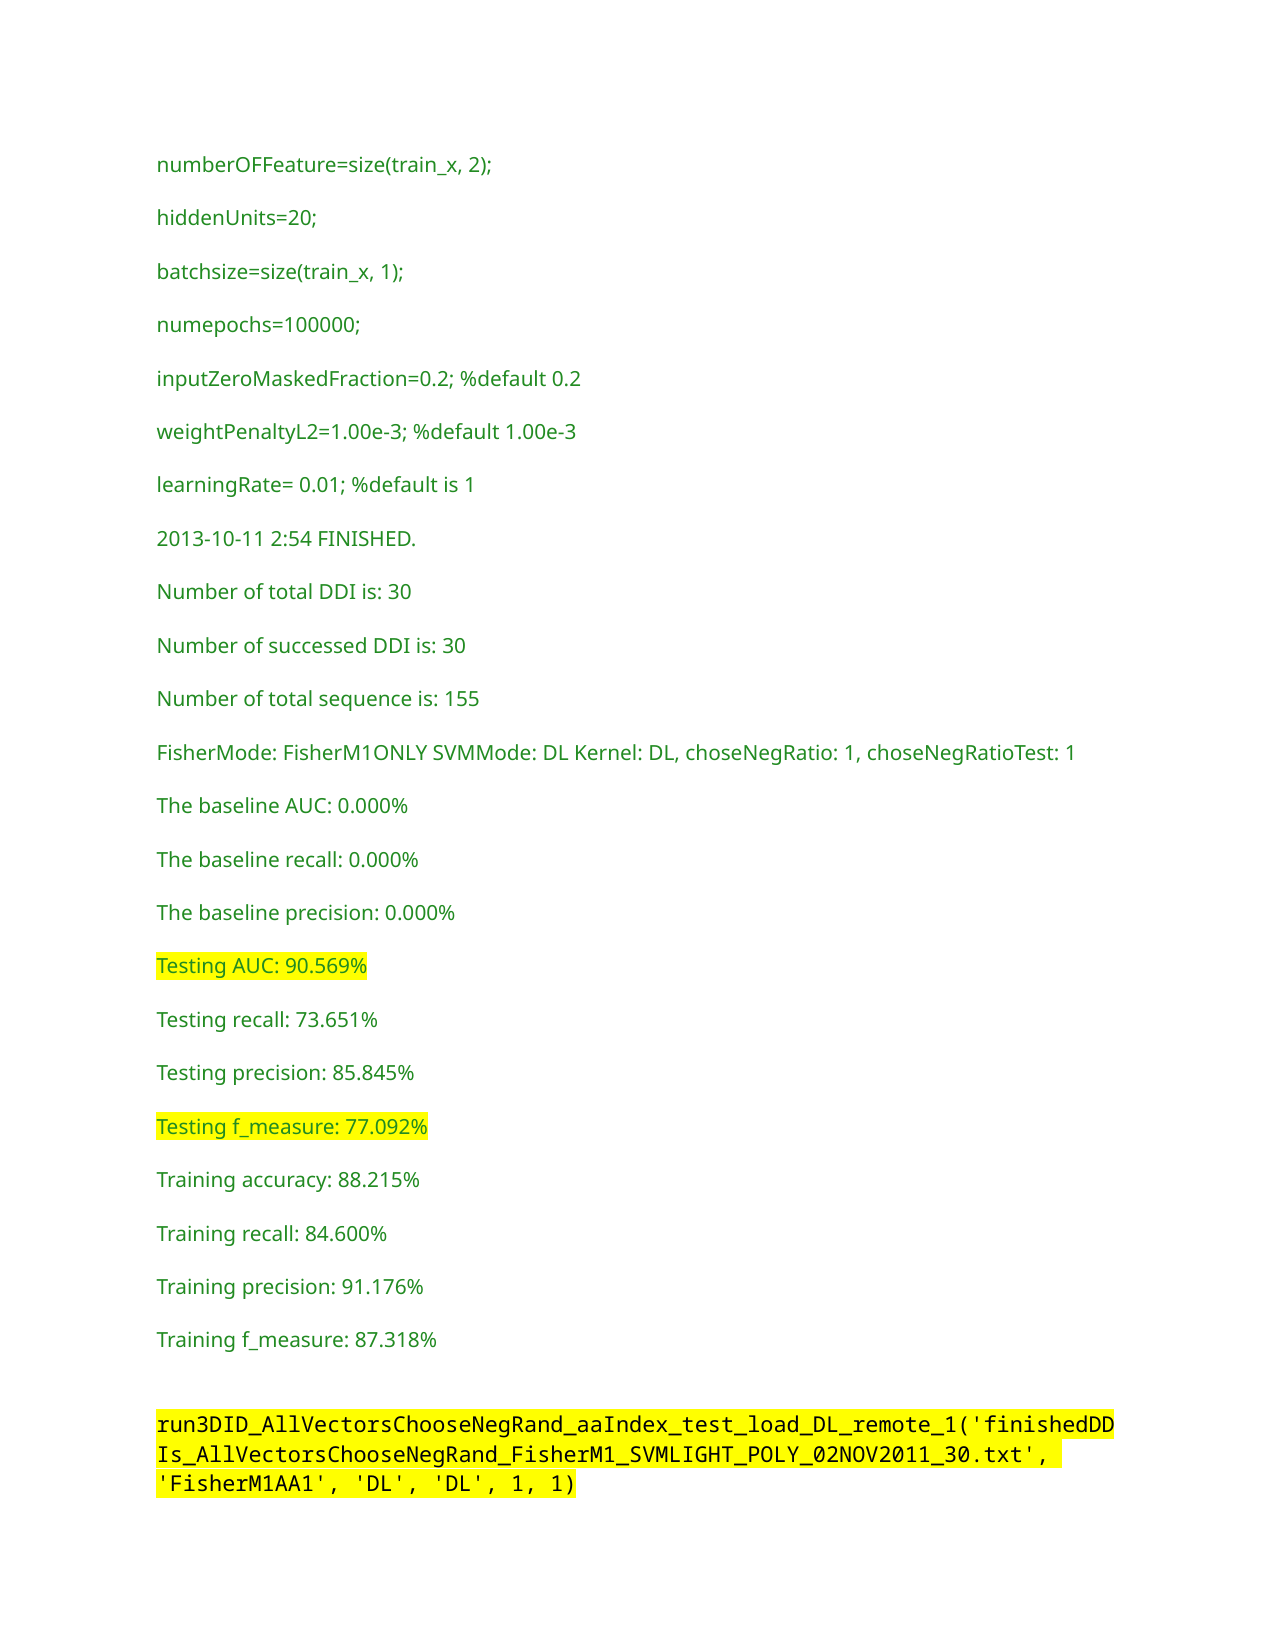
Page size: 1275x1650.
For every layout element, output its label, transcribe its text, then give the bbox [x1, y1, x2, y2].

text Number of total sequence is: 155 [156, 684, 1118, 713]
text numberOFFeature=size(train_x, 2); [156, 150, 1118, 178]
text 2013-10-11 2:54 FINISHED. [156, 524, 1118, 552]
text batchsize=size(train_x, 1); [156, 257, 1118, 285]
text Testing f_measure: 77.092% [156, 1112, 1118, 1140]
text Training recall: 84.600% [156, 1219, 1118, 1247]
text FisherMode: FisherM1ONLY SVMMode: DL Kernel: DL, choseNegRatio: 1, choseNegRatioTest: 1 [156, 738, 1118, 766]
text Training accuracy: 88.215% [156, 1165, 1118, 1194]
text Number of successed DDI is: 30 [156, 631, 1118, 659]
text learningRate= 0.01; %default is 1 [156, 471, 1118, 499]
text The baseline AUC: 0.000% [156, 791, 1118, 820]
text run3DID_AllVectorsChooseNegRand_aaIndex_test_load_DL_remote_1('finishedDDIs_AllVectorsChooseNegRand_FisherM1_SVMLIGHT_POLY_02NOV2011_30.txt', 'FisherM1AA1', 'DL', 'DL', 1, 1) [156, 1409, 1118, 1498]
text inputZeroMaskedFraction=0.2; %default 0.2 [156, 364, 1118, 392]
text The baseline precision: 0.000% [156, 898, 1118, 927]
text numepochs=100000; [156, 310, 1118, 339]
text Training f_measure: 87.318% [156, 1326, 1118, 1354]
text Testing precision: 85.845% [156, 1058, 1118, 1087]
text weightPenaltyL2=1.00e-3; %default 1.00e-3 [156, 417, 1118, 446]
text Testing recall: 73.651% [156, 1005, 1118, 1033]
text The baseline recall: 0.000% [156, 845, 1118, 873]
text hiddenUnits=20; [156, 203, 1118, 232]
text Number of total DDI is: 30 [156, 577, 1118, 606]
text Training precision: 91.176% [156, 1272, 1118, 1301]
text Testing AUC: 90.569% [156, 952, 1118, 980]
